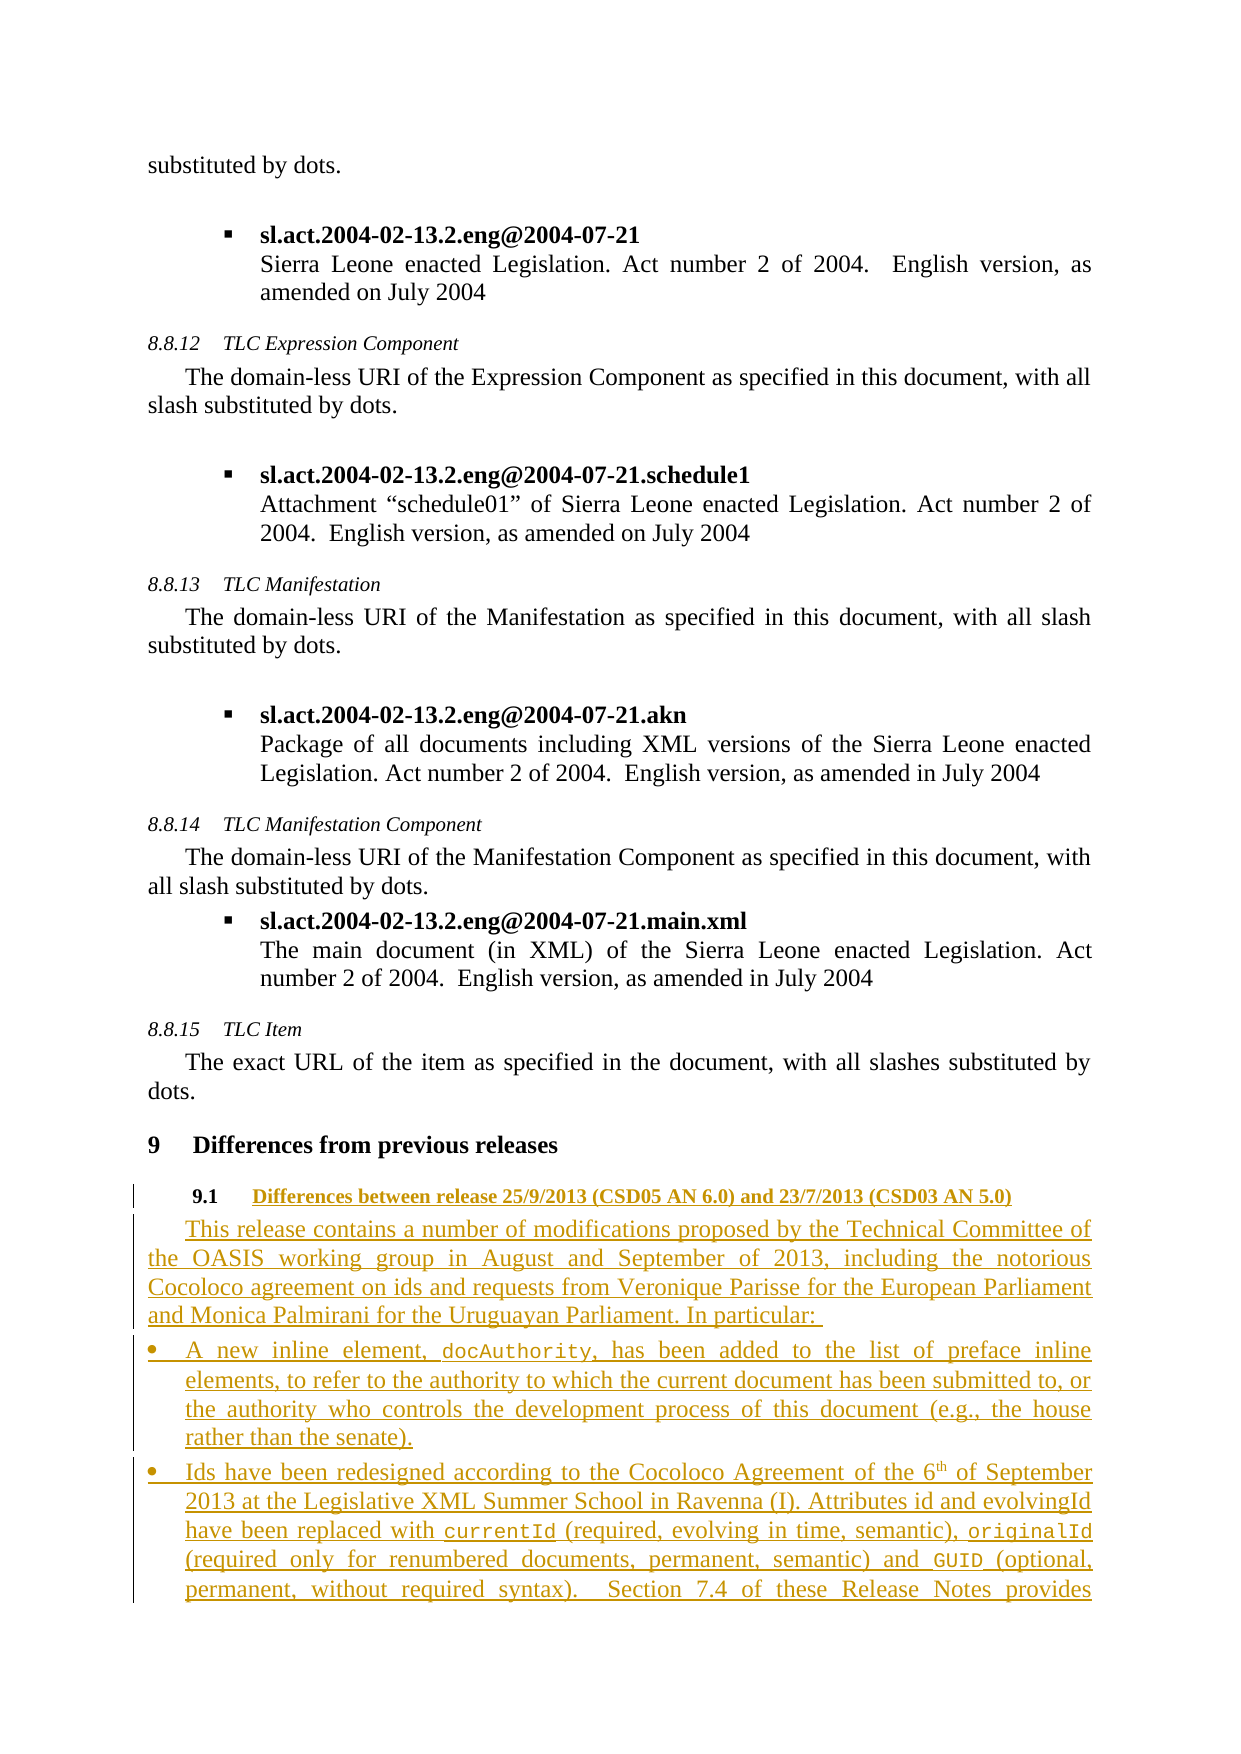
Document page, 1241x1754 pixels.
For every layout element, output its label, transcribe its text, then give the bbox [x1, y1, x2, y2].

list sl.act.2004-02-13.2.eng@2004-07-21.akn Package of all documents including XML versions of the Sierra Leone enacted Legislation. Act number 2 of 2004. English version, as amended in July 2004 [222, 701, 1092, 787]
text substituted by dots. [148, 150, 1092, 179]
list A new inline element, docAuthority, has been added to the list of preface inline [148, 1335, 1092, 1361]
text The exact URL of the item as specified in the document, with all slashes substituted by dots. [148, 1047, 1092, 1105]
subtitle Differences between release 25/9/2013 (CSD05 AN 6.0) and 23/7/2013 (CSD03 AN 5.0) [192, 1184, 1092, 1208]
subtitle TLC Expression Component [148, 331, 1092, 355]
subtitle TLC Manifestation Component [148, 812, 1092, 836]
text The domain-less URI of the Expression Component as specified in this document, with all slash substituted by dots. [148, 362, 1092, 419]
subtitle TLC Manifestation [148, 572, 1092, 596]
list sl.act.2004-02-13.2.eng@2004-07-21.main.xml The main document (in XML) of the Sierra Leone enacted Legislation. Act number 2 of 2004. English version, as amended in July 2004 [222, 906, 1092, 992]
subtitle TLC Item [148, 1017, 1092, 1041]
list elements, to refer to the authority to which the current document has been submitted to, or the authority who controls the development process of this document (e.g., the house rather than the senate). [148, 1362, 1092, 1451]
text The domain-less URI of the Manifestation Component as specified in this document, with all slash substituted by dots. [148, 842, 1092, 900]
list 2013 at the Legislative XML Summer School in Ravenna (I). Attributes id and evolvingId have been replaced with currentId (required, evolving in time, semantic), originalId (required only for renumbered documents, permanent, semantic) and GUID (optional, permanent, without required syntax). Section 7.4 of these Release Notes provides [148, 1484, 1092, 1603]
list Ids have been redesigned according to the Cocoloco Agreement of the 6th of September [148, 1457, 1092, 1482]
text Cocoloco agreement on ids and requests from Veronique Parisse for the European Parliament [148, 1269, 1092, 1297]
list sl.act.2004-02-13.2.eng@2004-07-21.schedule1 Attachment “schedule01” of Sierra Leone enacted Legislation. Act number 2 of 2004. English version, as amended on July 2004 [222, 460, 1092, 547]
text This release contains a number of modifications proposed by the Technical Committee of the OASIS working group in August and September of 2013, including the notorious [148, 1214, 1092, 1268]
text and Monica Palmirani for the Uruguayan Parliament. In particular: [148, 1298, 1092, 1329]
list sl.act.2004-02-13.2.eng@2004-07-21 Sierra Leone enacted Legislation. Act number 2 of 2004. English version, as amended on July 2004 [222, 220, 1092, 306]
text The domain-less URI of the Manifestation as specified in this document, with all slash substituted by dots. [148, 602, 1092, 659]
subtitle Differences from previous releases [148, 1130, 1092, 1159]
